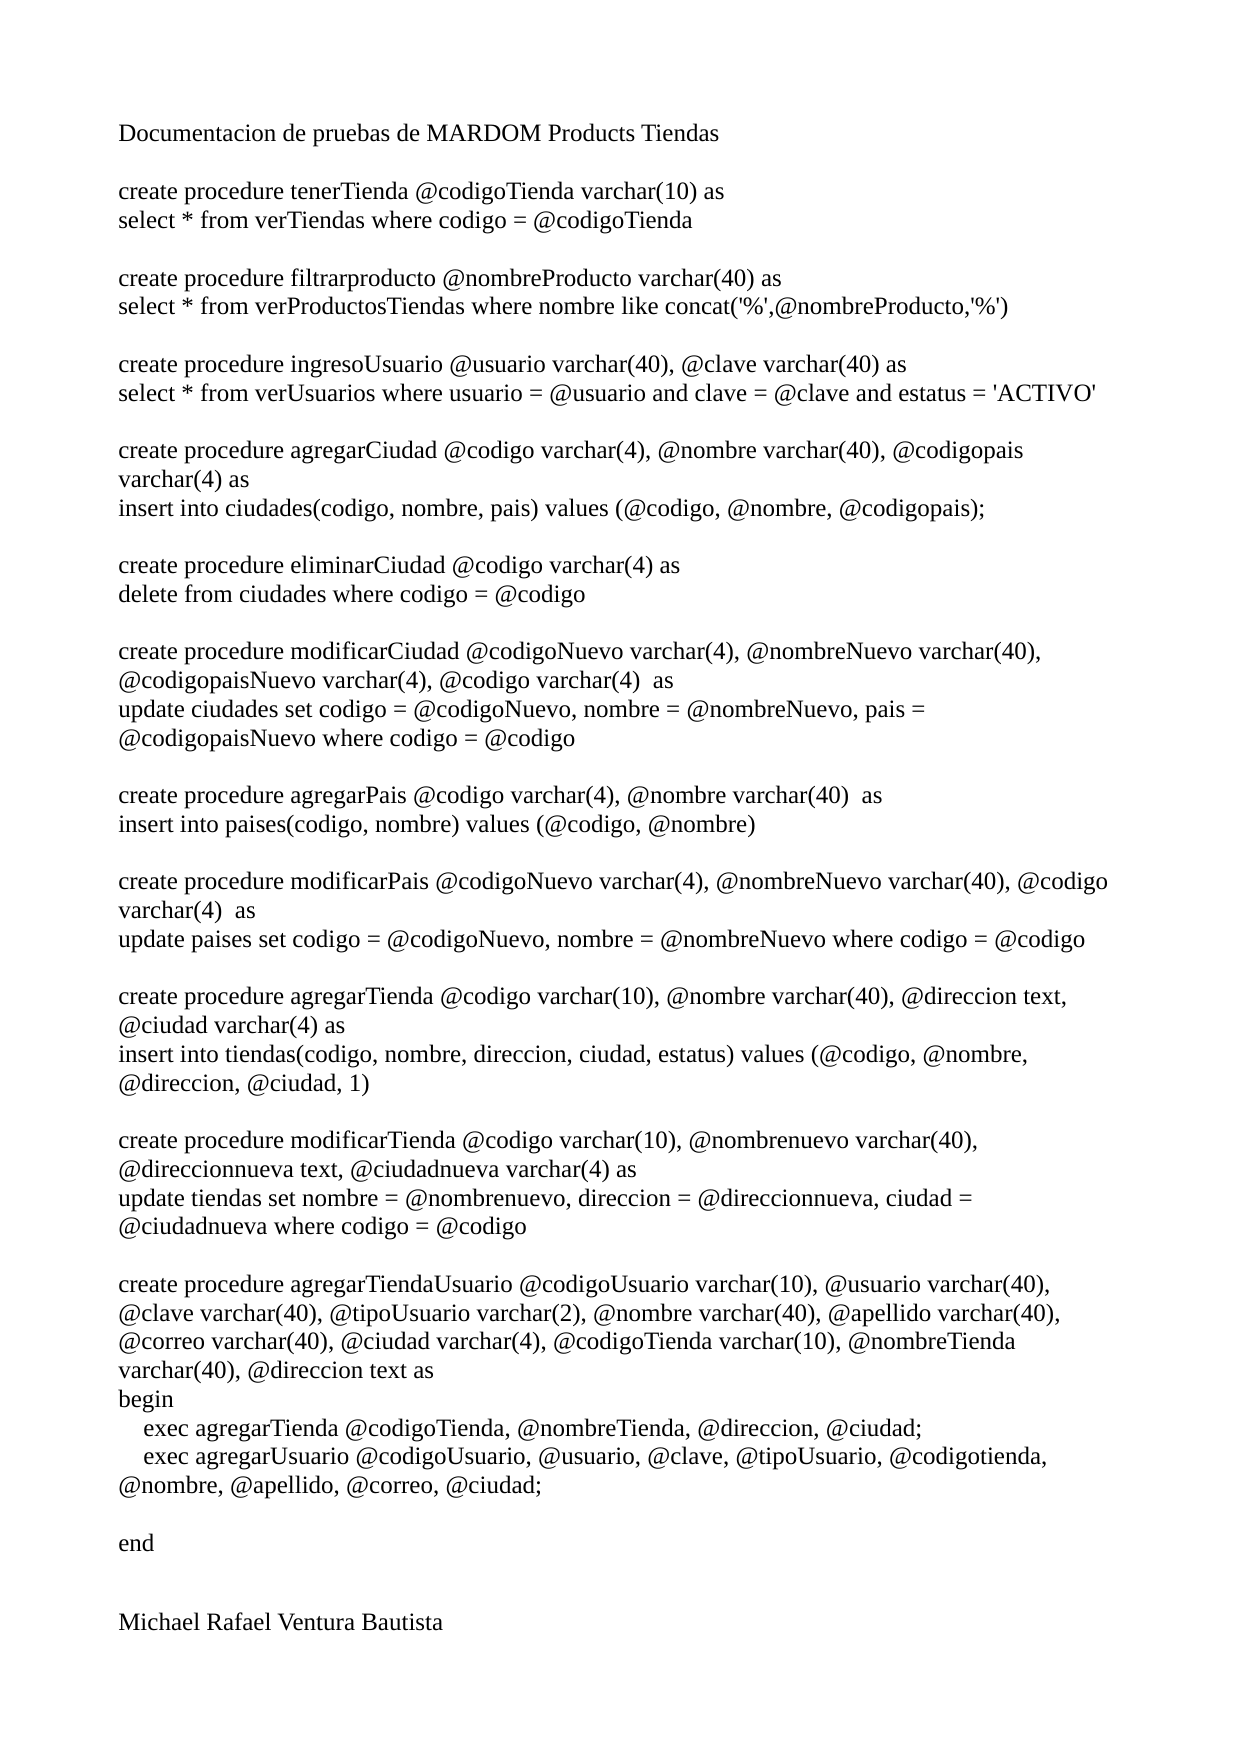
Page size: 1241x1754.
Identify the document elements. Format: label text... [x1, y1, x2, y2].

text insert into tiendas(codigo, nombre, direccion, ciudad, estatus) values (@codigo, @nombre, @direccion, @ciudad, 1) [118, 1039, 1122, 1096]
text update paises set codigo = @codigoNuevo, nombre = @nombreNuevo where codigo = @codigo [118, 924, 1122, 953]
text create procedure modificarTienda @codigo varchar(10), @nombrenuevo varchar(40), @direccionnueva text, @ciudadnueva varchar(4) as [118, 1125, 1122, 1183]
text end [118, 1528, 1122, 1556]
text update ciudades set codigo = @codigoNuevo, nombre = @nombreNuevo, pais = @codigopaisNuevo where codigo = @codigo [118, 694, 1122, 751]
text create procedure agregarPais @codigo varchar(4), @nombre varchar(40) as [118, 780, 1122, 809]
text create procedure ingresoUsuario @usuario varchar(40), @clave varchar(40) as [118, 349, 1122, 378]
text create procedure agregarTiendaUsuario @codigoUsuario varchar(10), @usuario varchar(40), @clave varchar(40), @tipoUsuario varchar(2), @nombre varchar(40), @apellido varchar(40), @correo varchar(40), @ciudad varchar(4), @codigoTienda varchar(10), @nombreTienda varchar(40), @direccion text as [118, 1269, 1122, 1384]
text create procedure eliminarCiudad @codigo varchar(4) as [118, 550, 1122, 579]
text create procedure agregarCiudad @codigo varchar(4), @nombre varchar(40), @codigopais varchar(4) as [118, 435, 1122, 493]
text create procedure tenerTienda @codigoTienda varchar(10) as [118, 176, 1122, 205]
text create procedure filtrarproducto @nombreProducto varchar(40) as [118, 263, 1122, 291]
text delete from ciudades where codigo = @codigo [118, 579, 1122, 608]
text create procedure modificarPais @codigoNuevo varchar(4), @nombreNuevo varchar(40), @codigo varchar(4) as [118, 866, 1122, 924]
text update tiendas set nombre = @nombrenuevo, direccion = @direccionnueva, ciudad = @ciudadnueva where codigo = @codigo [118, 1183, 1122, 1240]
text begin [118, 1384, 1122, 1413]
text select * from verProductosTiendas where nombre like concat('%',@nombreProducto,'%') [118, 291, 1122, 320]
text create procedure modificarCiudad @codigoNuevo varchar(4), @nombreNuevo varchar(40), @codigopaisNuevo varchar(4), @codigo varchar(4) as [118, 636, 1122, 694]
text insert into ciudades(codigo, nombre, pais) values (@codigo, @nombre, @codigopais); [118, 493, 1122, 521]
text select * from verUsuarios where usuario = @usuario and clave = @clave and estatus = 'ACTIVO' [118, 378, 1122, 406]
text select * from verTiendas where codigo = @codigoTienda [118, 205, 1122, 234]
text insert into paises(codigo, nombre) values (@codigo, @nombre) [118, 809, 1122, 838]
text create procedure agregarTienda @codigo varchar(10), @nombre varchar(40), @direccion text, @ciudad varchar(4) as [118, 981, 1122, 1039]
text exec agregarUsuario @codigoUsuario, @usuario, @clave, @tipoUsuario, @codigotienda, @nombre, @apellido, @correo, @ciudad; [118, 1441, 1122, 1499]
text exec agregarTienda @codigoTienda, @nombreTienda, @direccion, @ciudad; [118, 1413, 1122, 1441]
